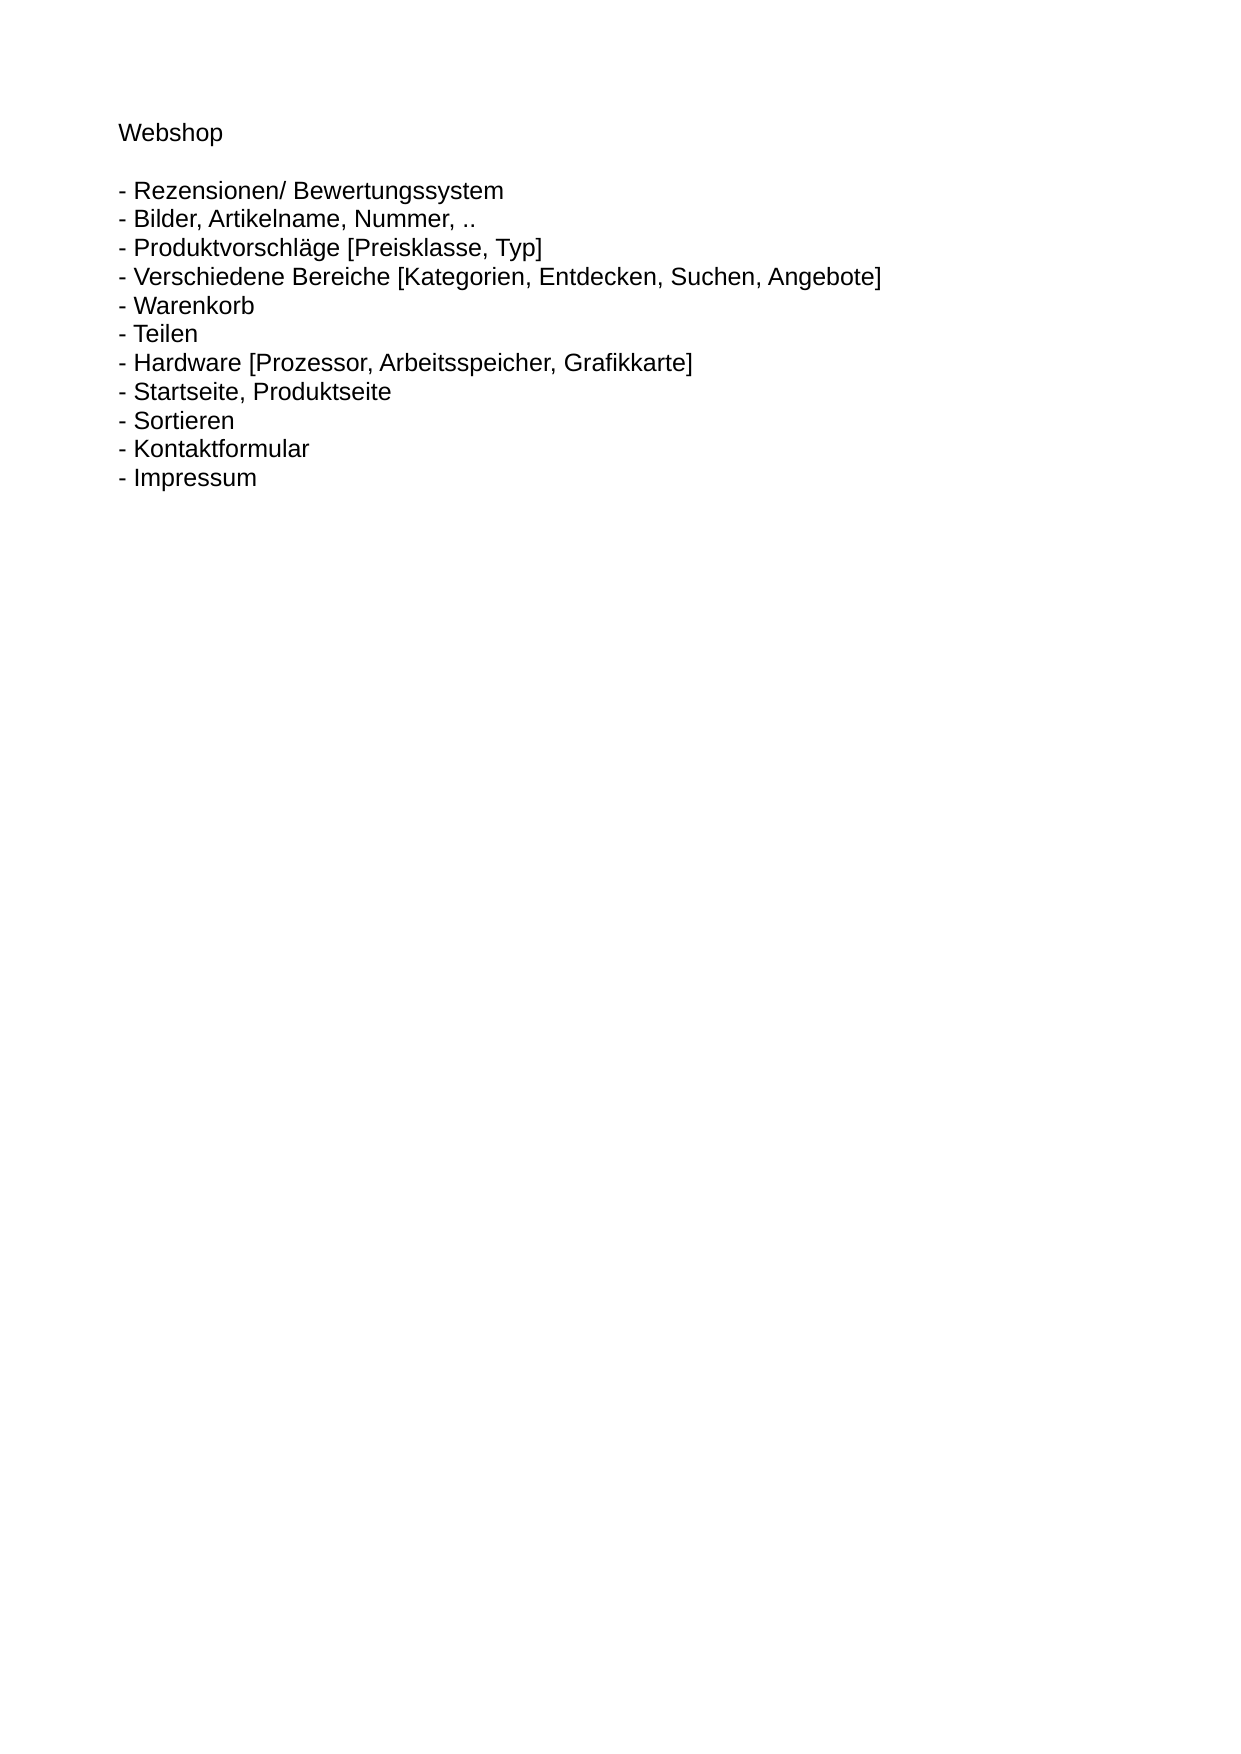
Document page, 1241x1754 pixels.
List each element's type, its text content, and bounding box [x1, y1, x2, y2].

text - Rezensionen/ Bewertungssystem [118, 176, 1122, 204]
text - Sortieren [118, 406, 1122, 434]
text - Kontaktformular [118, 434, 1122, 463]
text - Warenkorb [118, 291, 1122, 319]
text - Teilen [118, 319, 1122, 348]
text - Bilder, Artikelname, Nummer, .. [118, 204, 1122, 233]
text - Hardware [Prozessor, Arbeitsspeicher, Grafikkarte] [118, 348, 1122, 377]
text Webshop [118, 118, 1122, 147]
text - Verschiedene Bereiche [Kategorien, Entdecken, Suchen, Angebote] [118, 262, 1122, 291]
text - Produktvorschläge [Preisklasse, Typ] [118, 233, 1122, 262]
text - Impressum [118, 463, 1122, 492]
text - Startseite, Produktseite [118, 377, 1122, 406]
